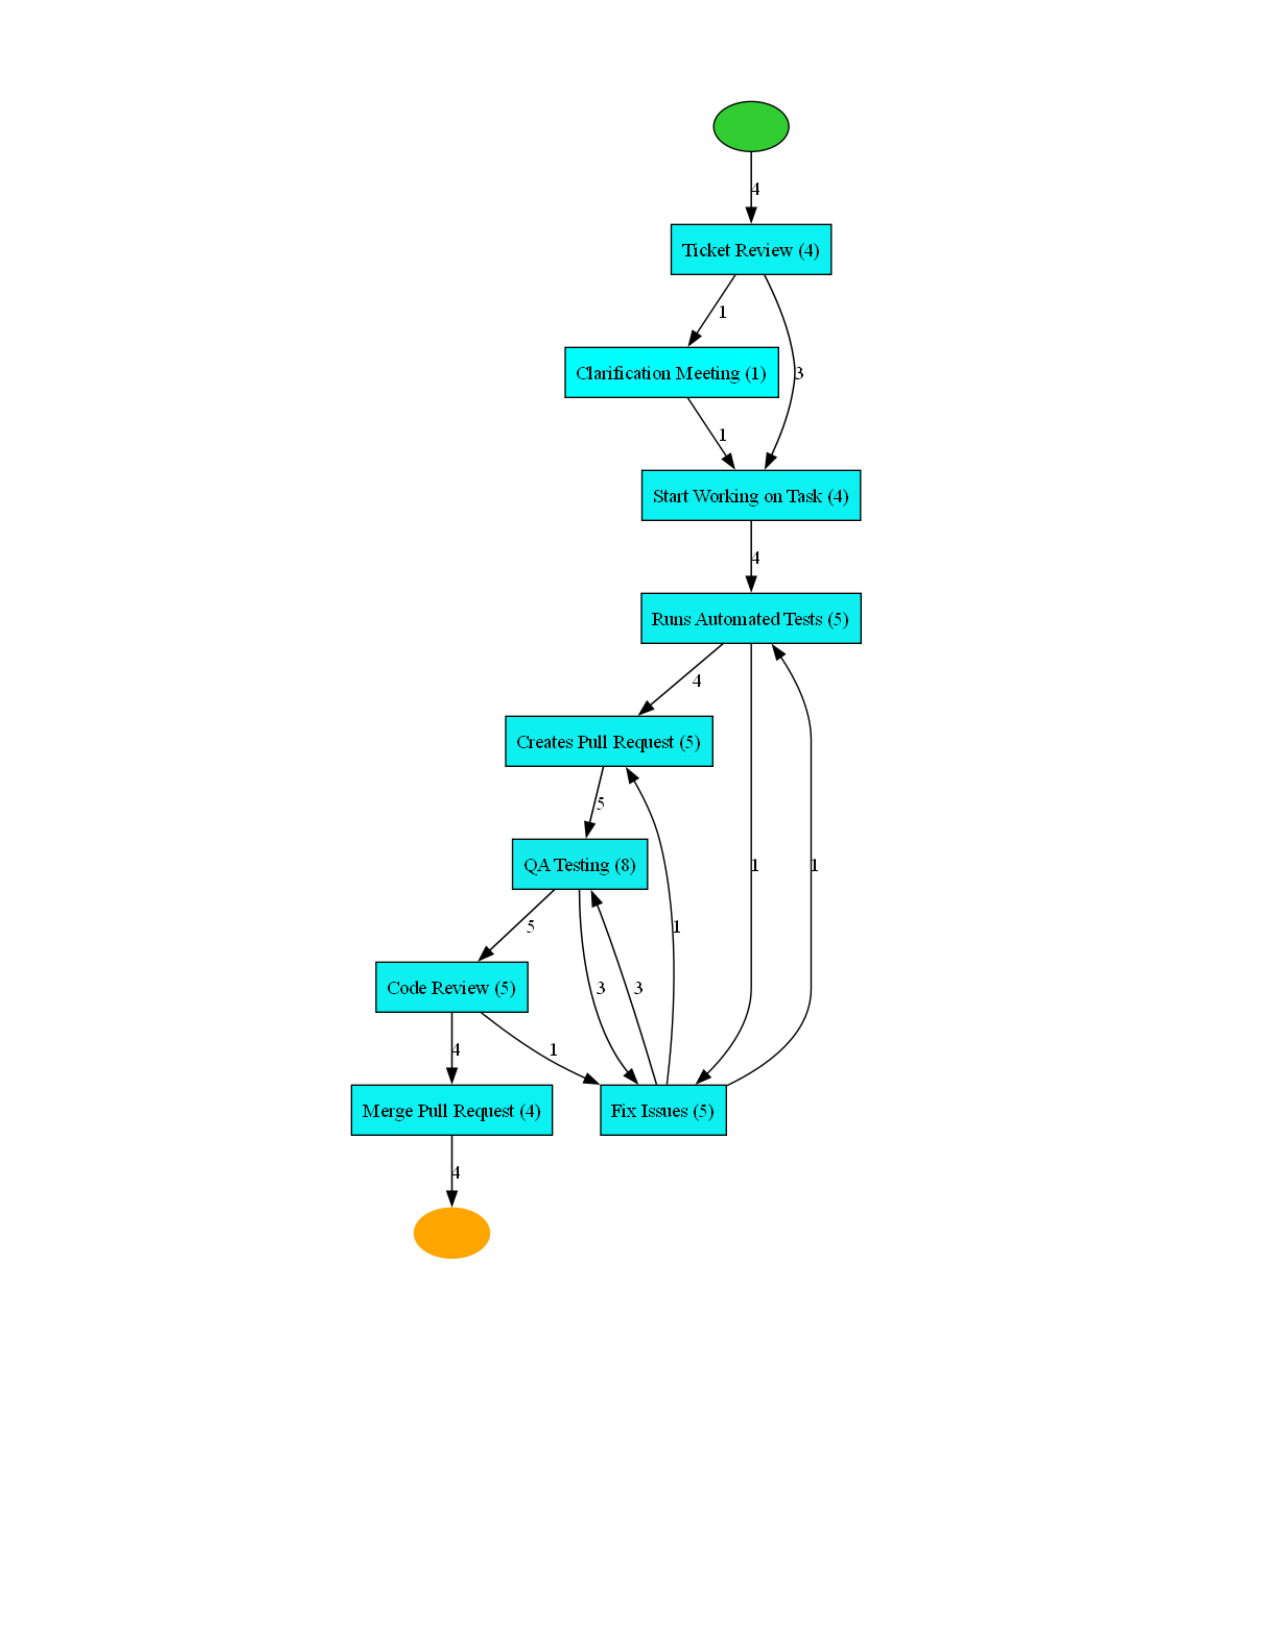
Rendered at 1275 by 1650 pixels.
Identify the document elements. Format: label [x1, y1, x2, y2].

picture [346, 96, 867, 1264]
